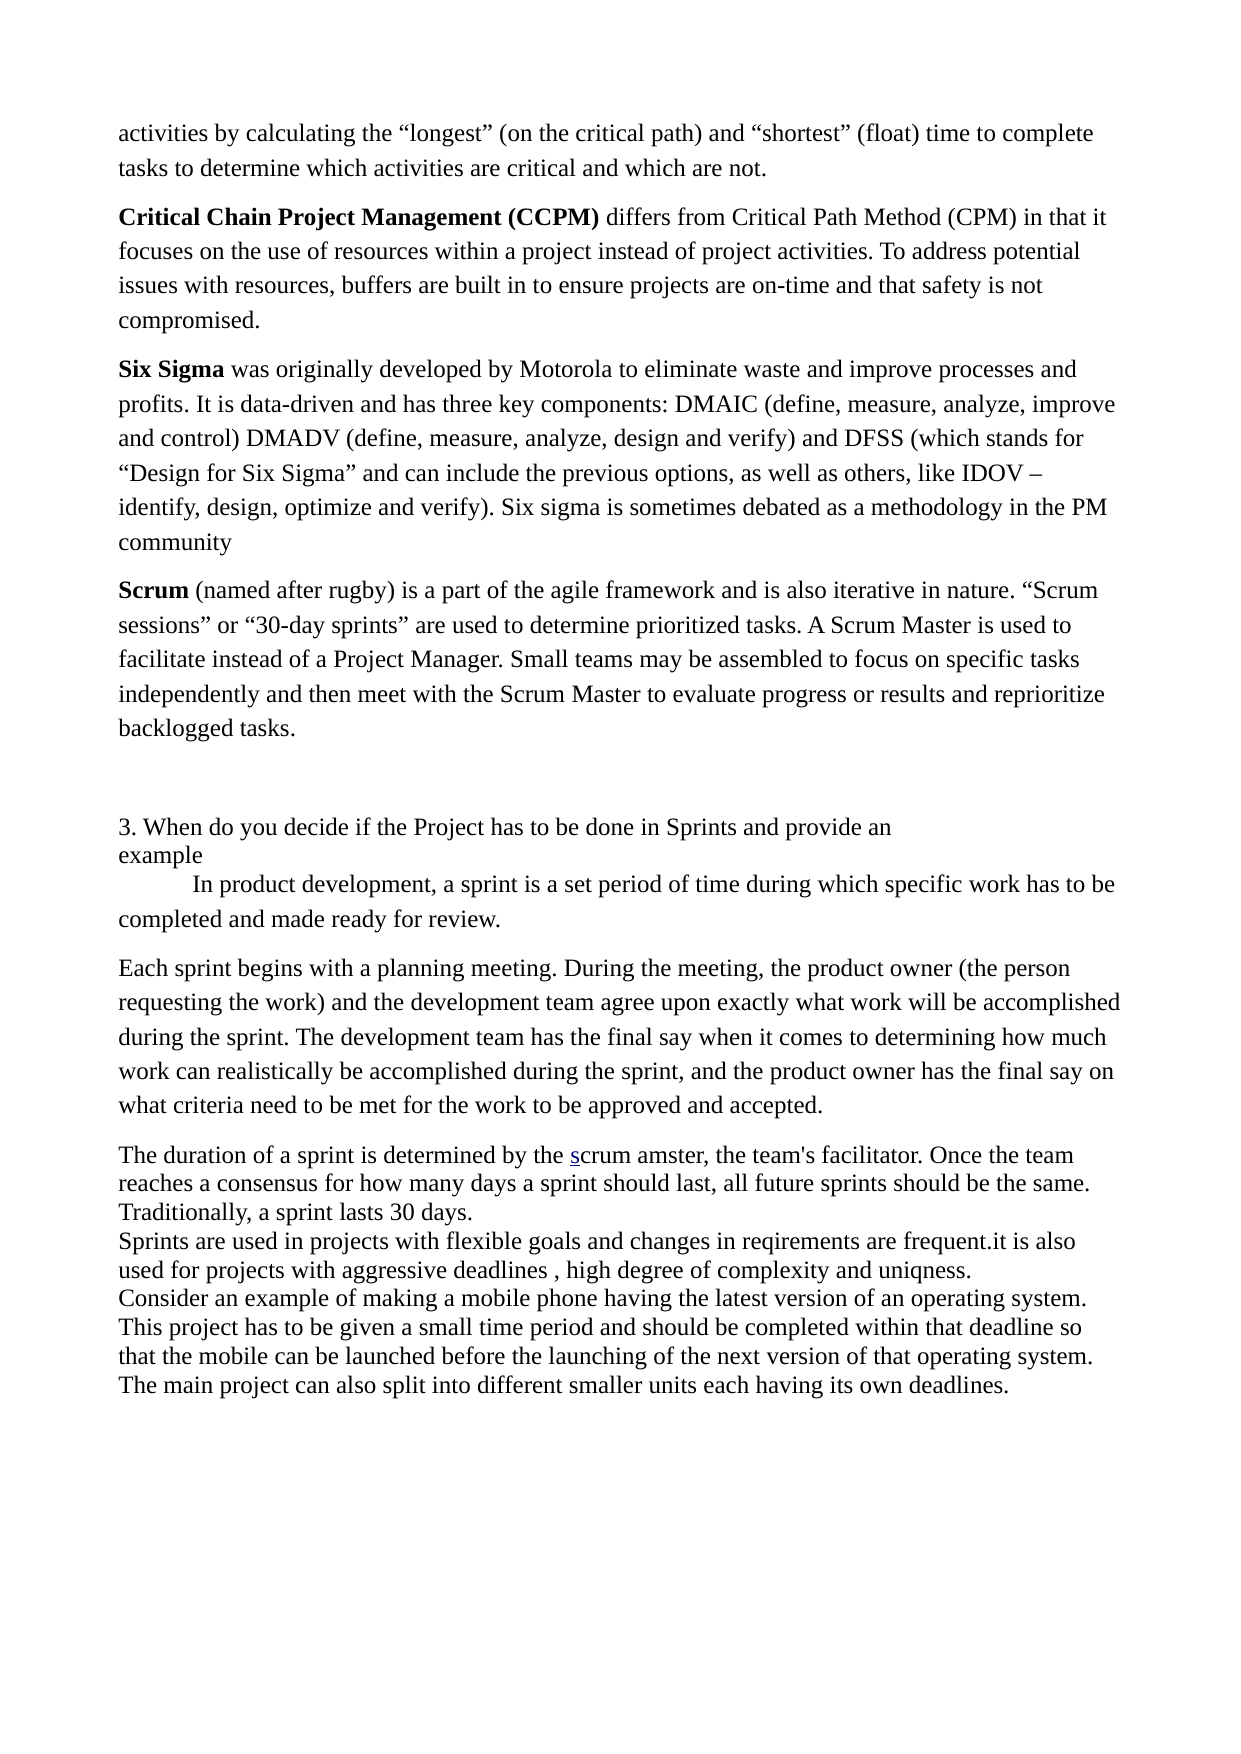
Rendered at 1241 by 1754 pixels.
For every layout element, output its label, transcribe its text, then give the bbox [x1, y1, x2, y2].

text The duration of a sprint is determined by the scrum amster, the team's facilitator. Once the team reaches a consensus for how many days a sprint should last, all future sprints should be the same. Traditionally, a sprint lasts 30 days. [118, 1140, 1122, 1226]
text Critical Chain Project Management (CCPM) differs from Critical Path Method (CPM) in that it focuses on the use of resources within a project instead of project activities. To address potential issues with resources, buffers are built in to ensure projects are on-time and that safety is not compromised. [118, 202, 1122, 334]
text In product development, a sprint is a set period of time during which specific work has to be completed and made ready for review. [118, 869, 1122, 932]
text activities by calculating the “longest” (on the critical path) and “shortest” (float) time to complete tasks to determine which activities are critical and which are not. [118, 118, 1122, 181]
text example [118, 840, 1122, 869]
text Scrum (named after rugby) is a part of the agile framework and is also iterative in nature. “Scrum sessions” or “30-day sprints” are used to determine prioritized tasks. A Scrum Master is used to facilitate instead of a Project Manager. Small teams may be assembled to focus on specific tasks independently and then meet with the Scrum Master to evaluate progress or results and reprioritize backlogged tasks. [118, 576, 1122, 742]
text The main project can also split into different smaller units each having its own deadlines. [118, 1370, 1122, 1398]
text 3. When do you decide if the Project has to be done in Sprints and provide an [118, 812, 1122, 840]
text Each sprint begins with a planning meeting. During the meeting, the product owner (the person requesting the work) and the development team agree upon exactly what work will be accomplished during the sprint. The development team has the final say when it comes to determining how much work can realistically be accomplished during the sprint, and the product owner has the final say on what criteria need to be met for the work to be approved and accepted. [118, 953, 1122, 1119]
text Consider an example of making a mobile phone having the latest version of an operating system. This project has to be given a small time period and should be completed within that deadline so that the mobile can be launched before the launching of the next version of that operating system. [118, 1283, 1122, 1370]
text Six Sigma was originally developed by Motorola to eliminate waste and improve processes and profits. It is data-driven and has three key components: DMAIC (define, measure, analyze, improve and control) DMADV (define, measure, analyze, design and verify) and DFSS (which stands for “Design for Six Sigma” and can include the previous options, as well as others, like IDOV – identify, design, optimize and verify). Six sigma is sometimes debated as a methodology in the PM community [118, 354, 1122, 555]
text Sprints are used in projects with flexible goals and changes in reqirements are frequent.it is also used for projects with aggressive deadlines , high degree of complexity and uniqness. [118, 1226, 1122, 1283]
